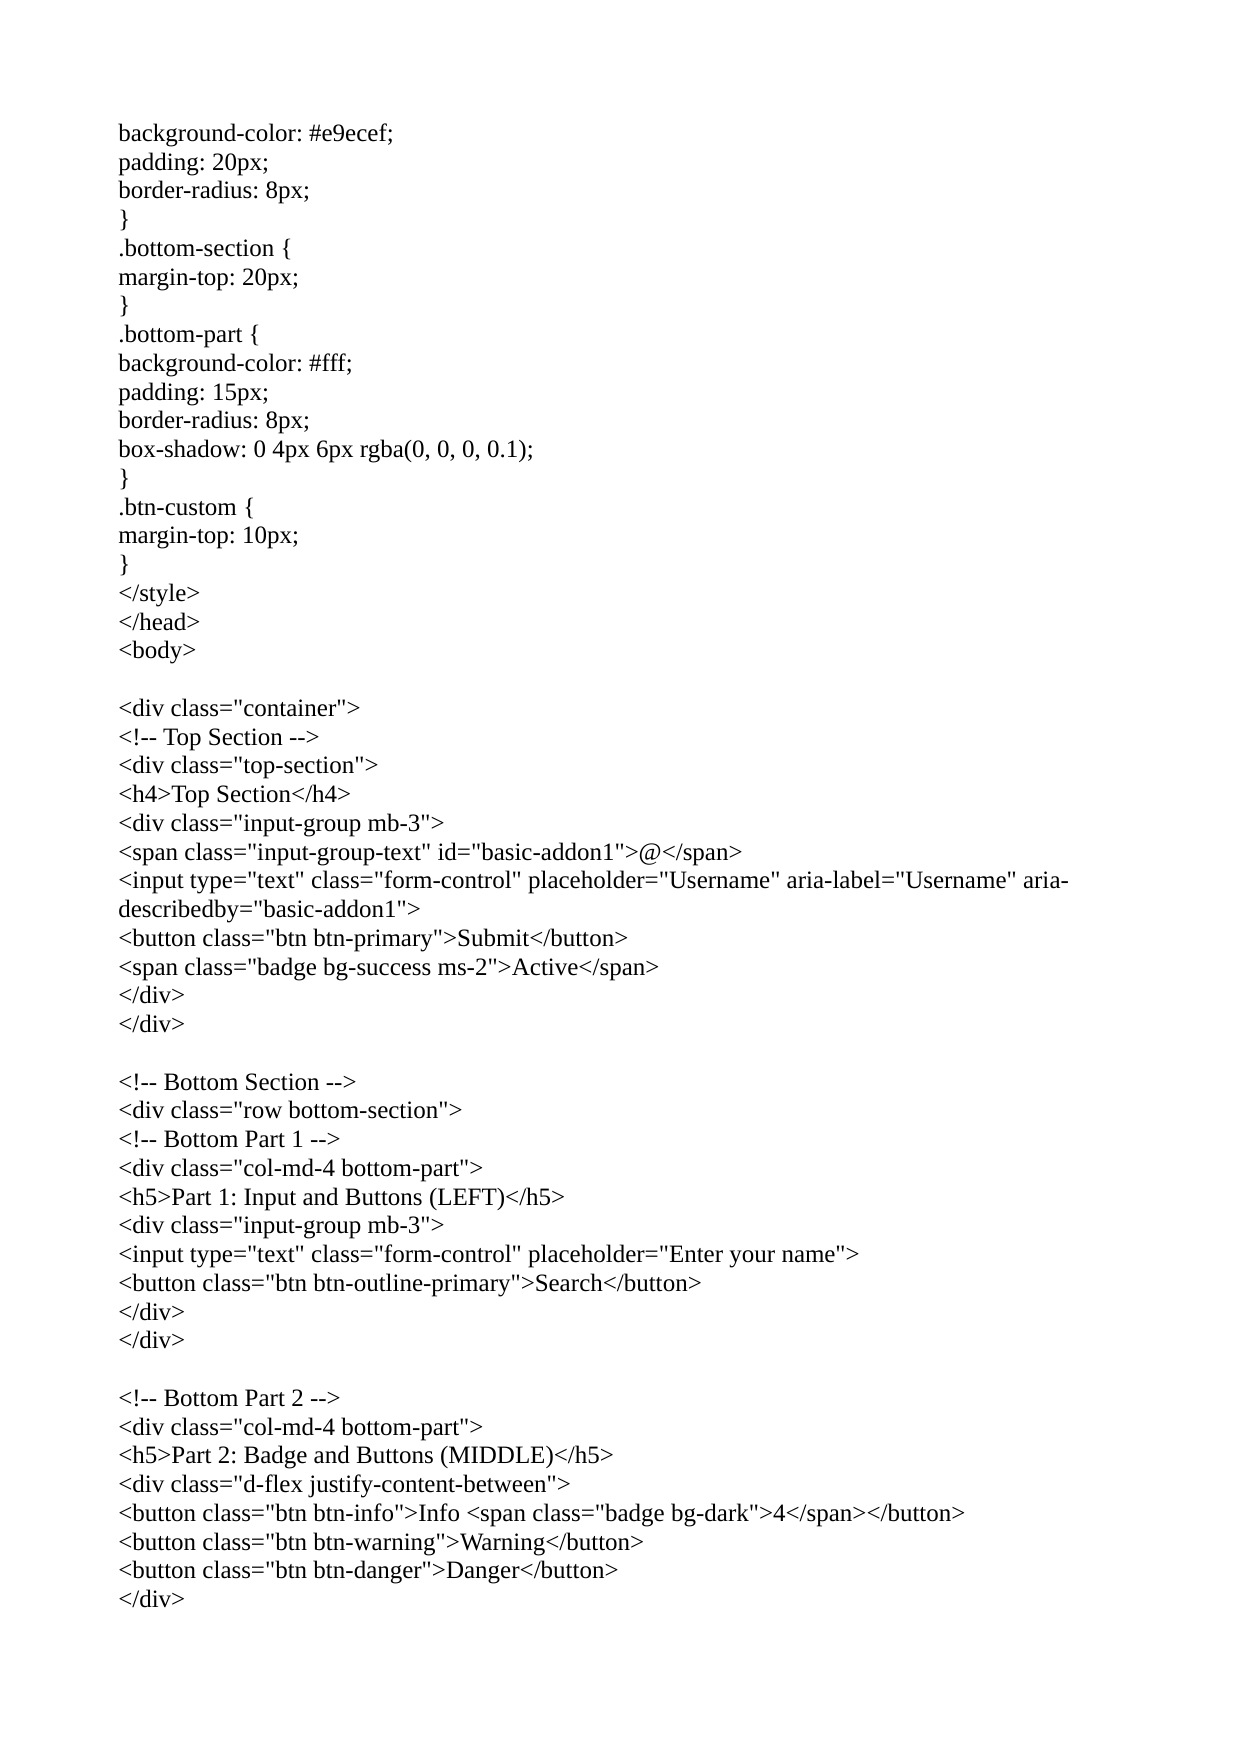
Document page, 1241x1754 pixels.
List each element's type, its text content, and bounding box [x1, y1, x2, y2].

text </div> [118, 1326, 1122, 1354]
text } [118, 204, 1122, 233]
text margin-top: 20px; [118, 262, 1122, 291]
text <div class="container"> [118, 693, 1122, 722]
text <h5>Part 2: Badge and Buttons (MIDDLE)</h5> [118, 1441, 1122, 1469]
text <div class="row bottom-section"> [118, 1096, 1122, 1124]
text <!-- Bottom Section --> [118, 1067, 1122, 1096]
text box-shadow: 0 4px 6px rgba(0, 0, 0, 0.1); [118, 434, 1122, 463]
text <div class="col-md-4 bottom-part"> [118, 1153, 1122, 1182]
text border-radius: 8px; [118, 406, 1122, 434]
text <button class="btn btn-primary">Submit</button> [118, 923, 1122, 952]
text </div> [118, 1297, 1122, 1326]
text </div> [118, 1584, 1122, 1613]
text <input type="text" class="form-control" placeholder="Username" aria-label="Username" aria-describedby="basic-addon1"> [118, 866, 1122, 923]
text .btn-custom { [118, 492, 1122, 521]
text <h4>Top Section</h4> [118, 779, 1122, 808]
text <div class="col-md-4 bottom-part"> [118, 1412, 1122, 1441]
text <!-- Bottom Part 2 --> [118, 1383, 1122, 1412]
text <div class="input-group mb-3"> [118, 808, 1122, 837]
text } [118, 549, 1122, 578]
text <div class="input-group mb-3"> [118, 1211, 1122, 1239]
text border-radius: 8px; [118, 176, 1122, 204]
text <div class="d-flex justify-content-between"> [118, 1469, 1122, 1498]
text <div class="top-section"> [118, 751, 1122, 779]
text <button class="btn btn-danger">Danger</button> [118, 1556, 1122, 1584]
text <h5>Part 1: Input and Buttons (LEFT)</h5> [118, 1182, 1122, 1211]
text <span class="input-group-text" id="basic-addon1">@</span> [118, 837, 1122, 866]
text <!-- Top Section --> [118, 722, 1122, 751]
text <input type="text" class="form-control" placeholder="Enter your name"> [118, 1239, 1122, 1268]
text background-color: #fff; [118, 348, 1122, 377]
text } [118, 291, 1122, 319]
text <button class="btn btn-outline-primary">Search</button> [118, 1268, 1122, 1297]
text } [118, 463, 1122, 492]
text </div> [118, 1009, 1122, 1038]
text margin-top: 10px; [118, 521, 1122, 549]
text </div> [118, 981, 1122, 1009]
text padding: 20px; [118, 147, 1122, 176]
text <!-- Bottom Part 1 --> [118, 1124, 1122, 1153]
text <button class="btn btn-warning">Warning</button> [118, 1527, 1122, 1556]
text <button class="btn btn-info">Info <span class="badge bg-dark">4</span></button> [118, 1498, 1122, 1527]
text </head> [118, 607, 1122, 636]
text padding: 15px; [118, 377, 1122, 406]
text <body> [118, 636, 1122, 664]
text </style> [118, 578, 1122, 607]
text .bottom-part { [118, 319, 1122, 348]
text .bottom-section { [118, 233, 1122, 262]
text background-color: #e9ecef; [118, 118, 1122, 147]
text <span class="badge bg-success ms-2">Active</span> [118, 952, 1122, 981]
